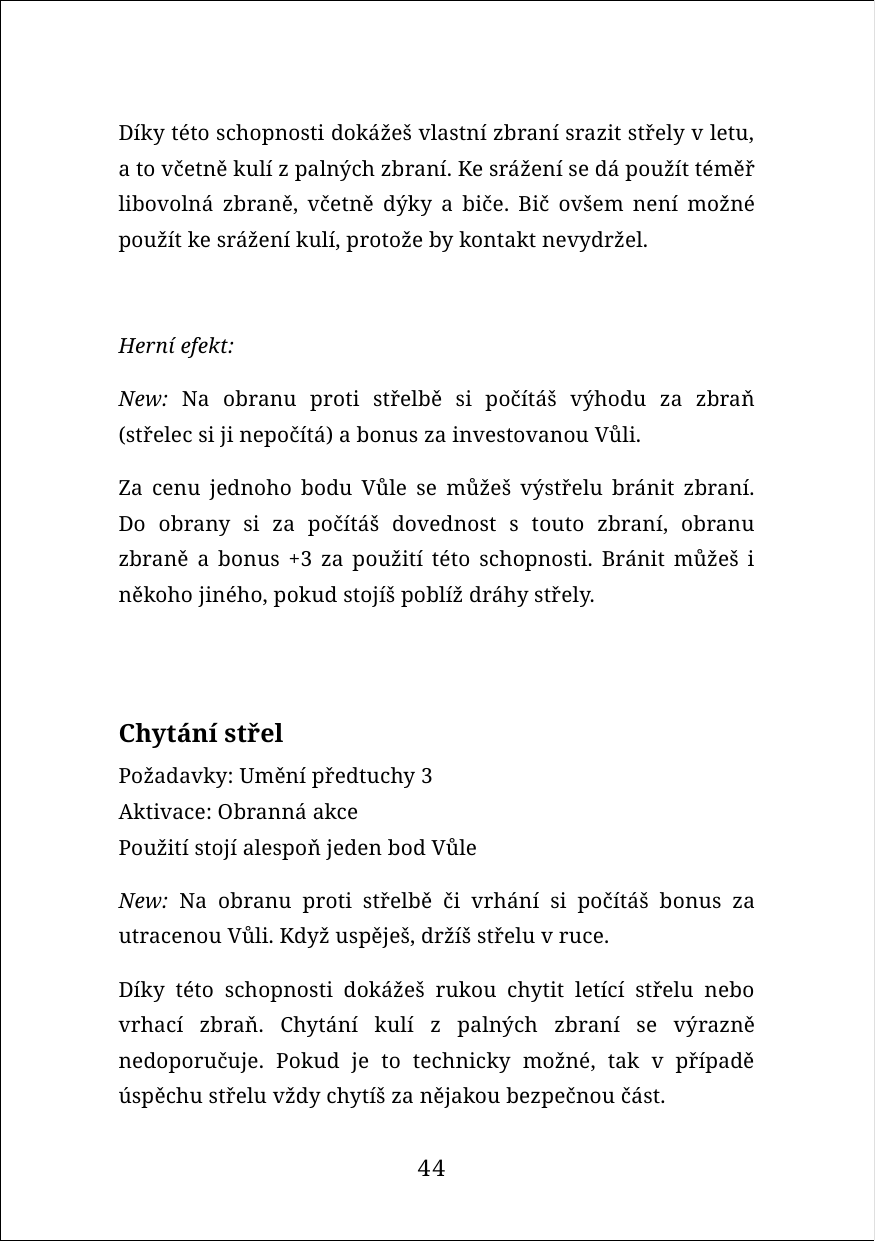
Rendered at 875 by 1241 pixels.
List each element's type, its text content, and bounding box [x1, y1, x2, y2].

text New: Na obranu proti střelbě či vrhání si počítáš bonus za utracenou Vůli. Když uspěješ, držíš střelu v ruce. [118, 886, 756, 950]
subtitle Chytání střel [118, 716, 756, 750]
text Herní efekt: [118, 331, 756, 360]
text Díky této schopnosti dokážeš vlastní zbraní srazit střely v letu, a to včetně kulí z palných zbraní. Ke srážení se dá použít téměř libovolná zbraně, včetně dýky a biče. Bič ovšem není možné použít ke srážení kulí, protože by kontakt nevydržel. [118, 118, 756, 253]
text Za cenu jednoho bodu Vůle se můžeš výstřelu bránit zbraní. Do obrany si za počítáš dovednost s touto zbraní, obranu zbraně a bonus +3 za použití této schopnosti. Bránit můžeš i někoho jiného, pokud stojíš poblíž dráhy střely. [118, 473, 756, 608]
text Díky této schopnosti dokážeš rukou chytit letící střelu nebo vrhací zbraň. Chytání kulí z palných zbraní se výrazně nedoporučuje. Pokud je to technicky možné, tak v případě úspěchu střelu vždy chytíš za nějakou bezpečnou část. [118, 975, 756, 1110]
text New: Na obranu proti střelbě si počítáš výhodu za zbraň (střelec si ji nepočítá) a bonus za investovanou Vůli. [118, 384, 756, 448]
text Požadavky: Umění předtuchy 3 Aktivace: Obranná akce Použití stojí alespoň jeden bod Vůle [118, 762, 756, 861]
